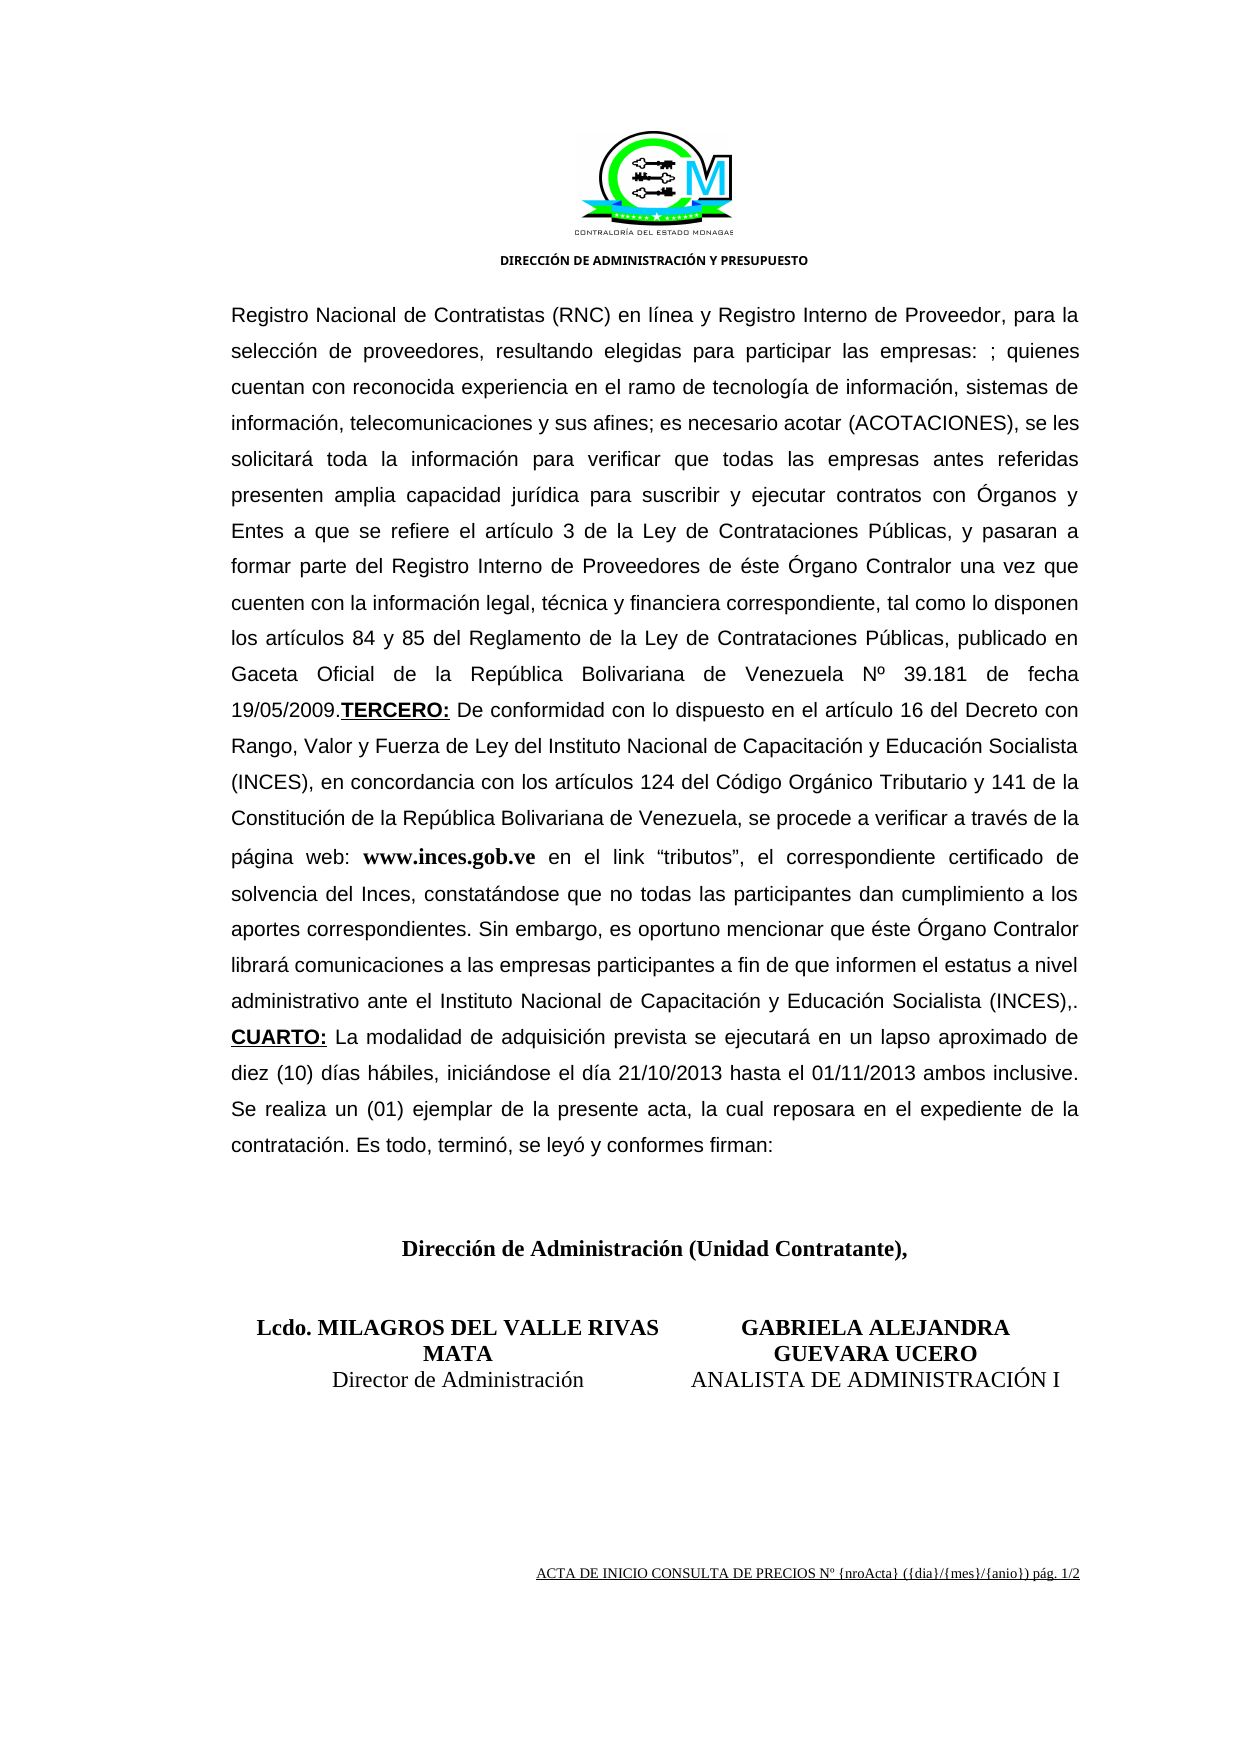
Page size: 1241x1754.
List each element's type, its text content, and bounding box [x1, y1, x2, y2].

table_cell GABRIELA ALEJANDRA GUEVARA UCERO ANALISTA DE ADMINISTRACIÓN I [679, 1261, 1072, 1393]
table_cell Lcdo. MILAGROS DEL VALLE RIVAS MATA Director de Administración [237, 1261, 679, 1393]
picture [574, 131, 733, 235]
table_header Dirección de Administración (Unidad Contratante), [237, 1235, 1072, 1261]
text Registro Nacional de Contratistas (RNC) en línea y Registro Interno de Proveedor, para la selección de proveedores, resultando elegidas para participar las empresas: ; quienes cuentan con reconocida experiencia en el ramo de tecnología de información, sistemas de información, telecomunicaciones y sus afines; es necesario acotar (ACOTACIONES), se les solicitará toda la información para verificar que todas las empresas antes referidas presenten amplia capacidad jurídica para suscribir y ejecutar contratos con Órganos y Entes a que se refiere el artículo 3 de la Ley de Contrataciones Públicas, y pasaran a formar parte del Registro Interno de Proveedores de éste Órgano Contralor una vez que cuenten con la información legal, técnica y financiera correspondiente, tal como lo disponen los artículos 84 y 85 del Reglamento de la Ley de Contrataciones Públicas, publicado en Gaceta Oficial de la República Bolivariana de Venezuela Nº 39.181 de fecha 19/05/2009.TERCERO: De conformidad con lo dispuesto en el artículo 16 del Decreto con Rango, Valor y Fuerza de Ley del Instituto Nacional de Capacitación y Educación Socialista (INCES), en concordancia con los artículos 124 del Código Orgánico Tributario y 141 de la Constitución de la República Bolivariana de Venezuela, se procede a verificar a través de la página web: www.inces.gob.ve en el link “tributos”, el correspondiente certificado de solvencia del Inces, constatándose que no todas las participantes dan cumplimiento a los aportes correspondientes. Sin embargo, es oportuno mencionar que éste Órgano Contralor librará comunicaciones a las empresas participantes a fin de que informen el estatus a nivel administrativo ante el Instituto Nacional de Capacitación y Educación Socialista (INCES),. CUARTO: La modalidad de adquisición prevista se ejecutará en un lapso aproximado de diez (10) días hábiles, iniciándose el día 21/10/2013 hasta el 01/11/2013 ambos inclusive. Se realiza un (01) ejemplar de la presente acta, la cual reposara en el expediente de la contratación. Es todo, terminó, se leyó y conformes firman: [231, 303, 1080, 1157]
